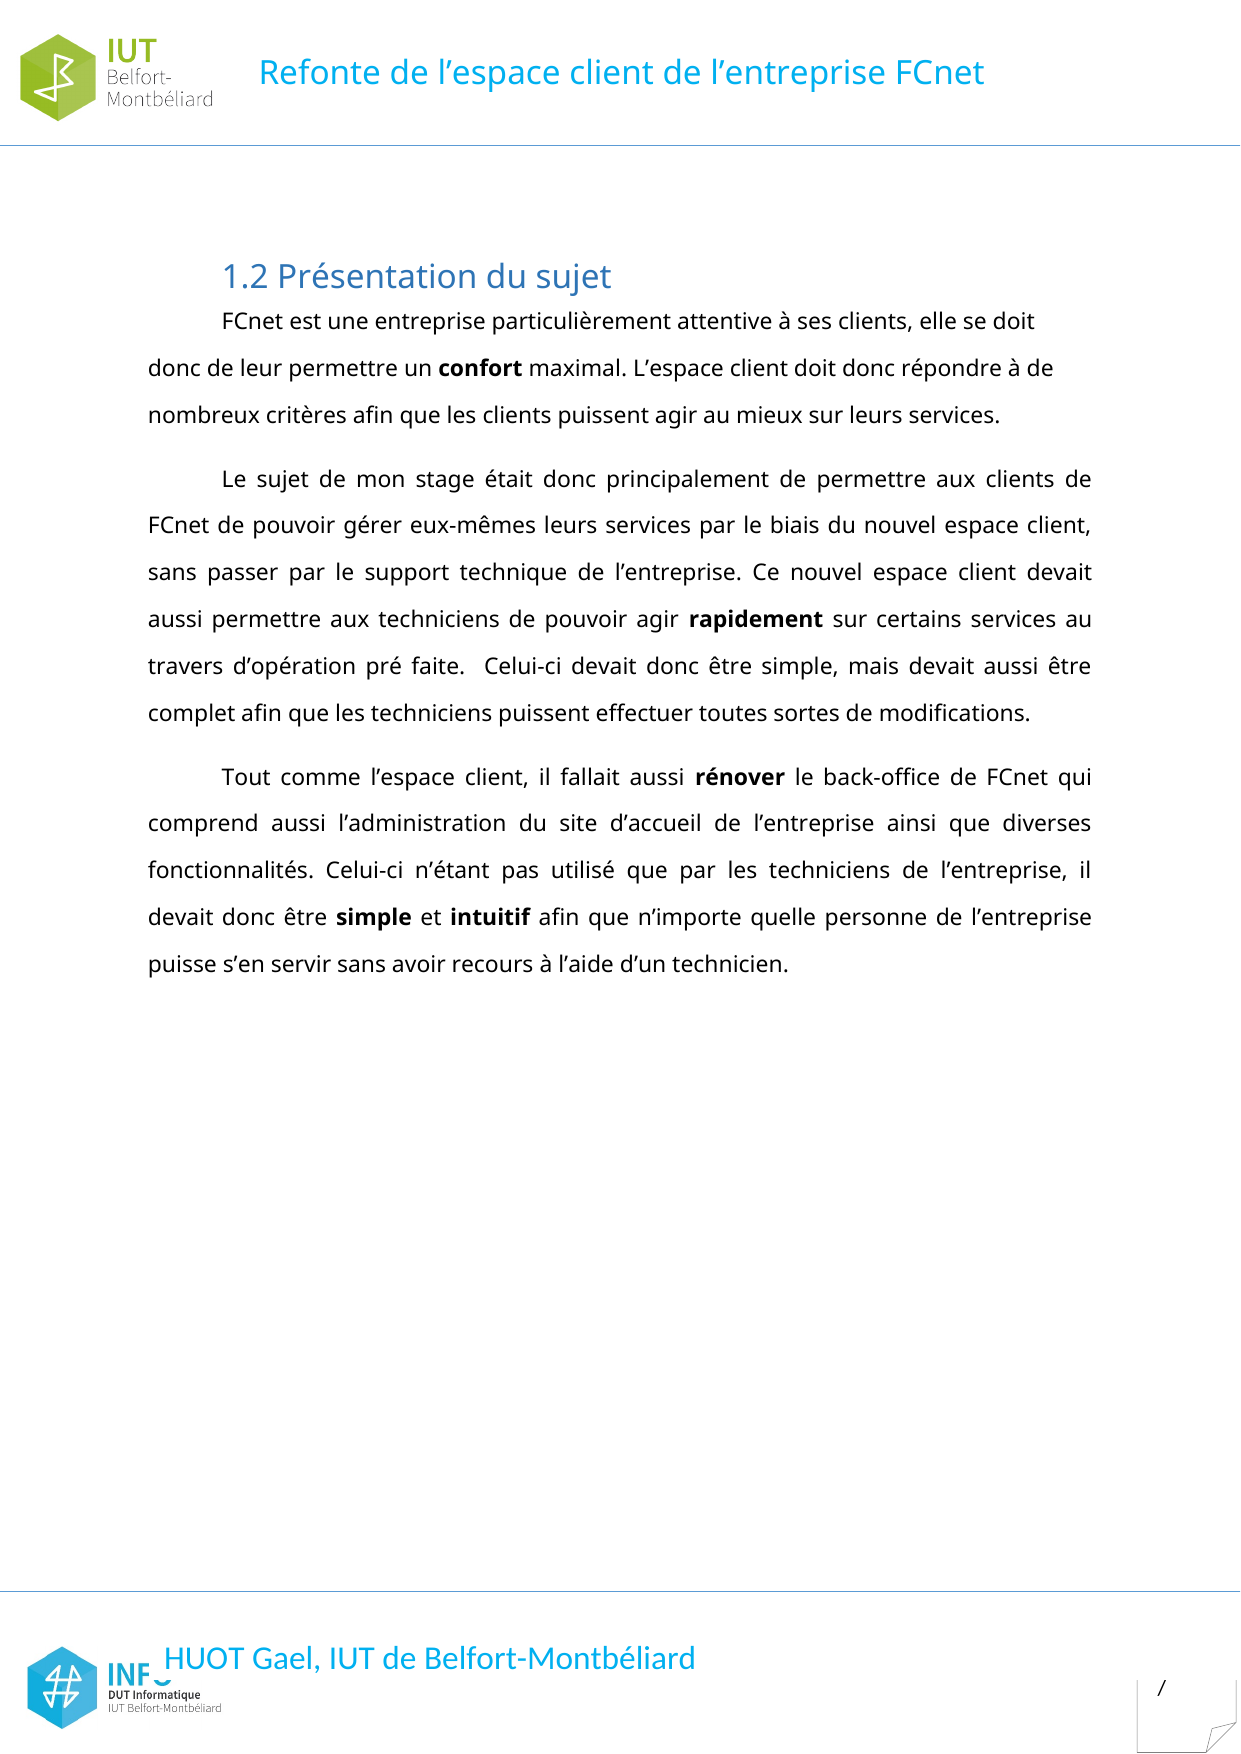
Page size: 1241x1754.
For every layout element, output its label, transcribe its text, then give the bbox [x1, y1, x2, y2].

subtitle 1.2 Présentation du sujet [221, 253, 1093, 298]
text FCnet est une entreprise particulièrement attentive à ses clients, elle se doit donc de leur permettre un confort maximal. L’espace client doit donc répondre à de nombreux critères afin que les clients puissent agir au mieux sur leurs services. [148, 305, 1093, 430]
text Le sujet de mon stage était donc principalement de permettre aux clients de FCnet de pouvoir gérer eux-mêmes leurs services par le biais du nouvel espace client, sans passer par le support technique de l’entreprise. Ce nouvel espace client devait aussi permettre aux techniciens de pouvoir agir rapidement sur certains services au travers d’opération pré faite. Celui-ci devait donc être simple, mais devait aussi être complet afin que les techniciens puissent effectuer toutes sortes de modifications. [148, 463, 1093, 728]
text Tout comme l’espace client, il fallait aussi rénover le back-office de FCnet qui comprend aussi l’administration du site d’accueil de l’entreprise ainsi que diverses fonctionnalités. Celui-ci n’étant pas utilisé que par les techniciens de l’entreprise, il devait donc être simple et intuitif afin que n’importe quelle personne de l’entreprise puisse s’en servir sans avoir recours à l’aide d’un technicien. [148, 761, 1093, 979]
